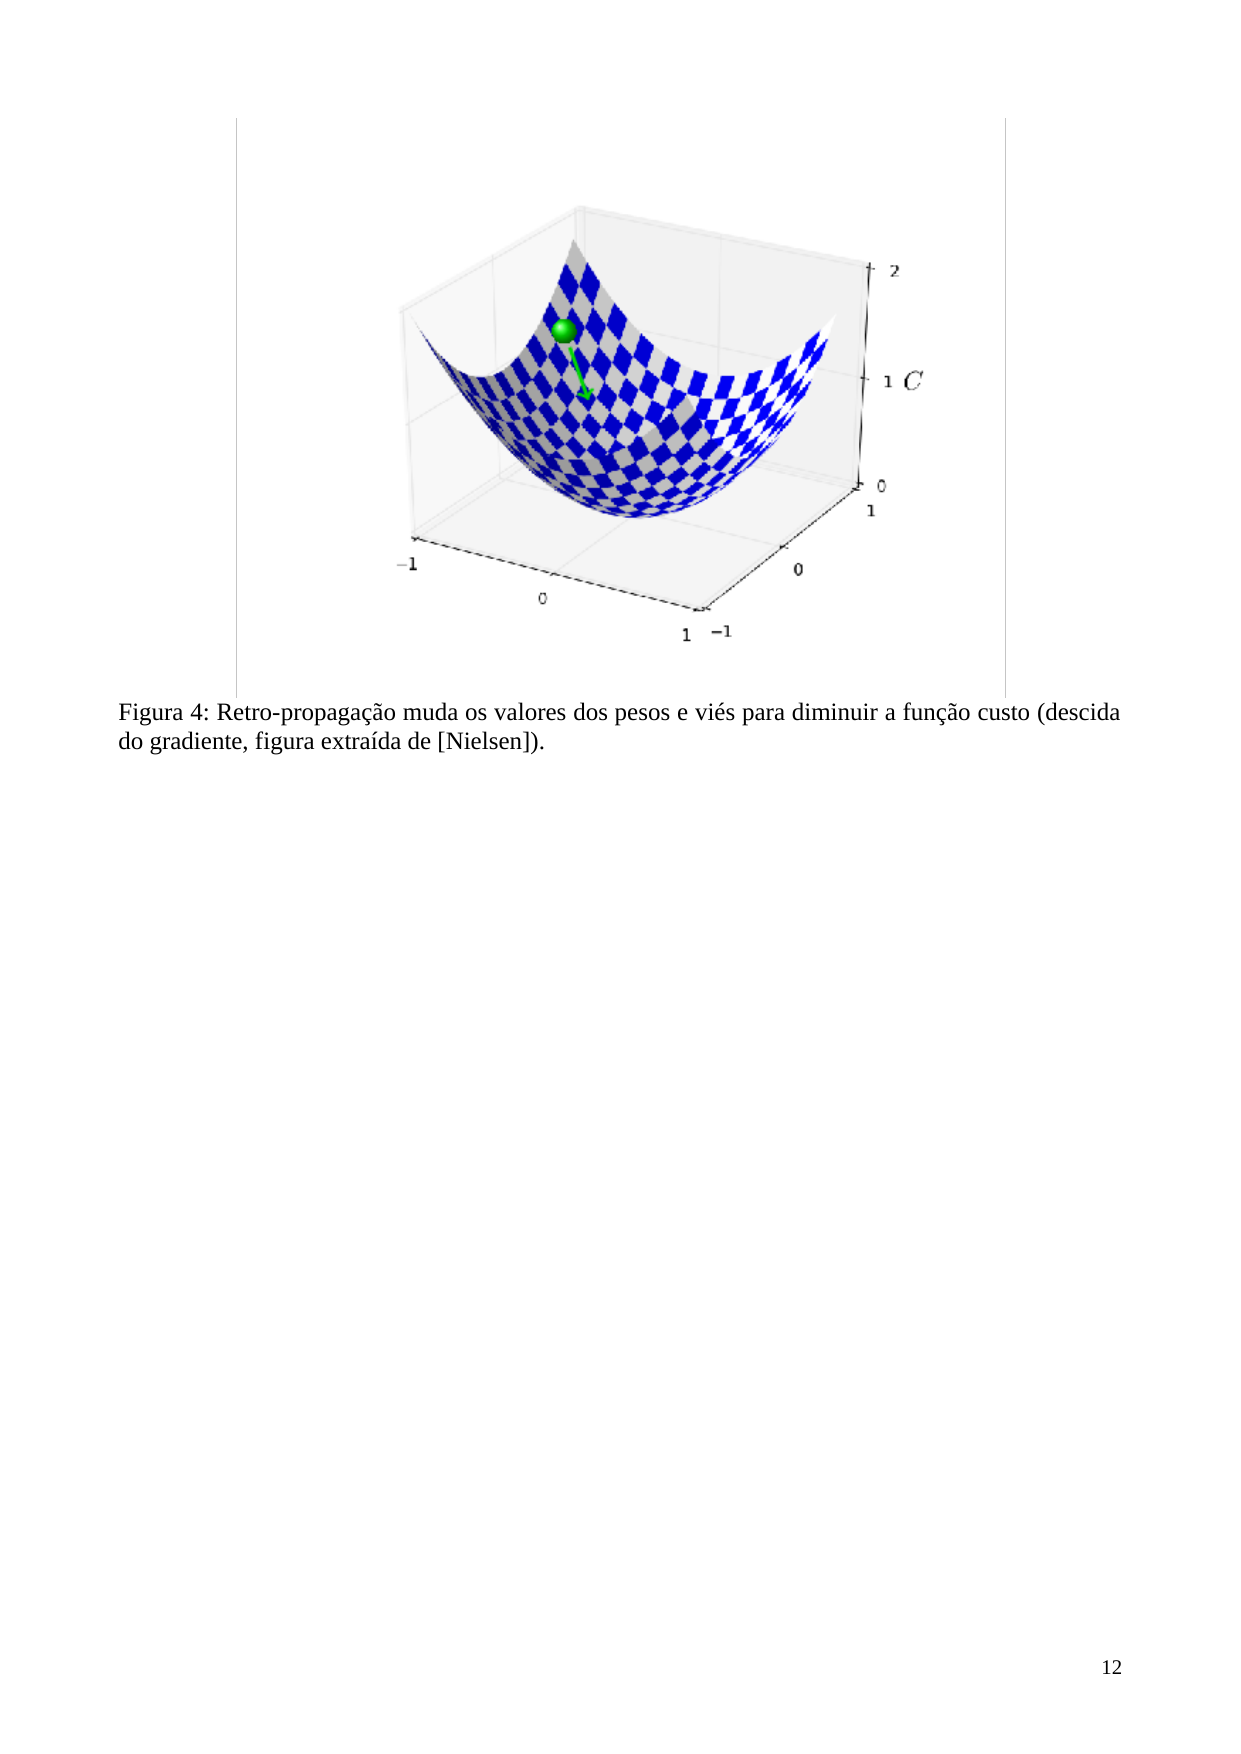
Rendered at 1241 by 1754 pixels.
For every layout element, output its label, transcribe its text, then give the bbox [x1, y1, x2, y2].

picture [227, 118, 1014, 698]
text Figura 4: Retro-propagação muda os valores dos pesos e viés para diminuir a função custo (descida do gradiente, figura extraída de [Nielsen]). [118, 697, 1122, 755]
